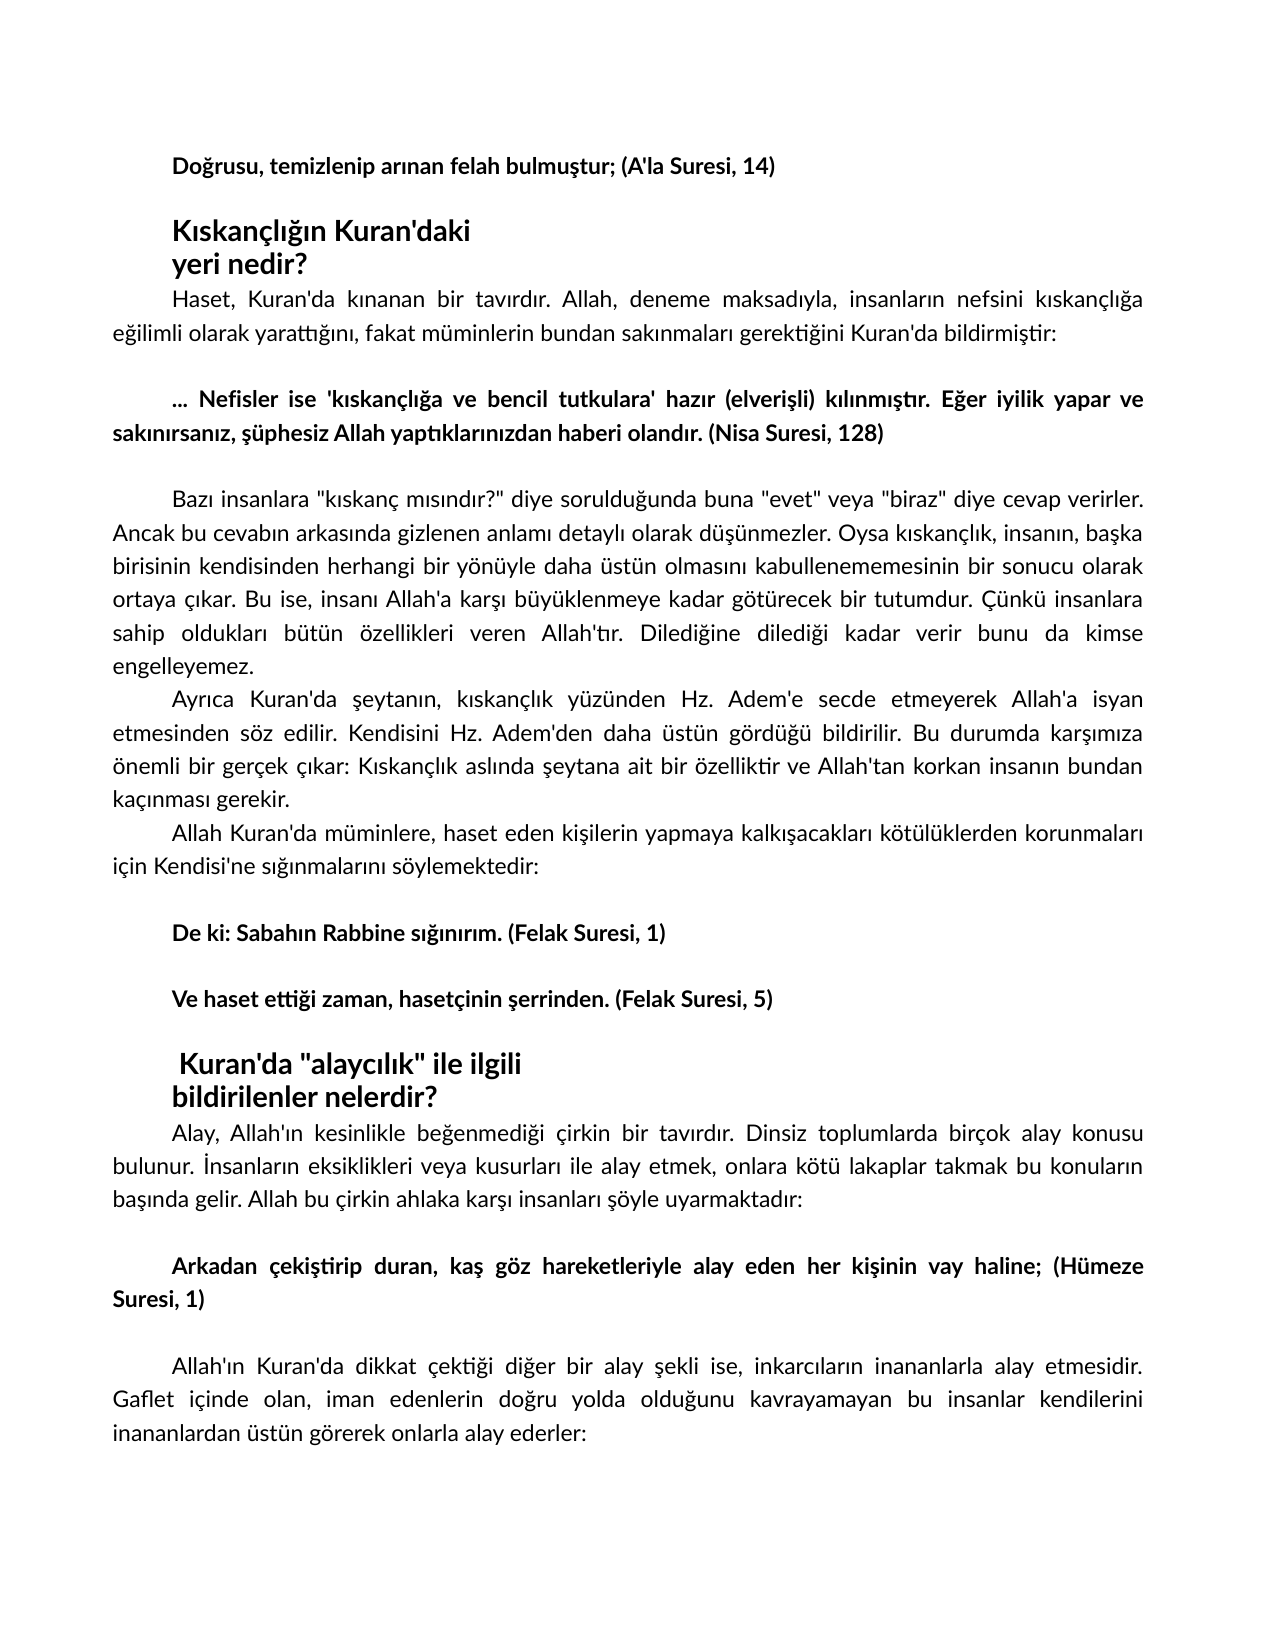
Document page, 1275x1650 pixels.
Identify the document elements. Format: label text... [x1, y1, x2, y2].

text yeri nedir? [112, 248, 1145, 281]
text Doğrusu, temizlenip arınan felah bulmuştur; (A'la Suresi, 14) [112, 148, 1145, 181]
text De ki: Sabahın Rabbine sığınırım. (Felak Suresi, 1) [112, 914, 1145, 948]
text Alay, Allah'ın kesinlikle beğenmediği çirkin bir tavırdır. Dinsiz toplumlarda birçok alay konusu bulunur. İnsanların eksiklikleri veya kusurları ile alay etmek, onlara kötü lakaplar takmak bu konuların başında gelir. Allah bu çirkin ahlaka karşı insanları şöyle uyarmaktadır: [112, 1114, 1145, 1214]
text Allah Kuran'da müminlere, haset eden kişilerin yapmaya kalkışacakları kötülüklerden korunmaları için Kendisi'ne sığınmalarını söylemektedir: [112, 814, 1145, 881]
text Ve haset ettiği zaman, hasetçinin şerrinden. (Felak Suresi, 5) [112, 981, 1145, 1014]
text Allah'ın Kuran'da dikkat çektiği diğer bir alay şekli ise, inkarcıların inananlarla alay etmesidir. Gaflet içinde olan, iman edenlerin doğru yolda olduğunu kavrayamayan bu insanlar kendilerini inananlardan üstün görerek onlarla alay ederler: [112, 1348, 1145, 1448]
text Arkadan çekiştirip duran, kaş göz hareketleriyle alay eden her kişinin vay haline; (Hümeze Suresi, 1) [112, 1248, 1145, 1314]
text ... Nefisler ise 'kıskançlığa ve bencil tutkulara' hazır (elverişli) kılınmıştır. Eğer iyilik yapar ve sakınırsanız, şüphesiz Allah yaptıklarınızdan haberi olandır. (Nisa Suresi, 128) [112, 381, 1145, 448]
text Kıskançlığın Kuran'daki [112, 214, 1145, 248]
text Haset, Kuran'da kınanan bir tavırdır. Allah, deneme maksadıyla, insanların nefsini kıskançlığa eğilimli olarak yarattığını, fakat müminlerin bundan sakınmaları gerektiğini Kuran'da bildirmiştir: [112, 281, 1145, 348]
text Ayrıca Kuran'da şeytanın, kıskançlık yüzünden Hz. Adem'e secde etmeyerek Allah'a isyan etmesinden söz edilir. Kendisini Hz. Adem'den daha üstün gördüğü bildirilir. Bu durumda karşımıza önemli bir gerçek çıkar: Kıskançlık aslında şeytana ait bir özelliktir ve Allah'tan korkan insanın bundan kaçınması gerekir. [112, 681, 1145, 814]
text Kuran'da "alaycılık" ile ilgili [112, 1048, 1145, 1081]
text bildirilenler nelerdir? [112, 1081, 1145, 1114]
text Bazı insanlara "kıskanç mısındır?" diye sorulduğunda buna "evet" veya "biraz" diye cevap verirler. Ancak bu cevabın arkasında gizlenen anlamı detaylı olarak düşünmezler. Oysa kıskançlık, insanın, başka birisinin kendisinden herhangi bir yönüyle daha üstün olmasını kabullenememesinin bir sonucu olarak ortaya çıkar. Bu ise, insanı Allah'a karşı büyüklenmeye kadar götürecek bir tutumdur. Çünkü insanlara sahip oldukları bütün özellikleri veren Allah'tır. Dilediğine dilediği kadar verir bunu da kimse engelleyemez. [112, 481, 1145, 681]
